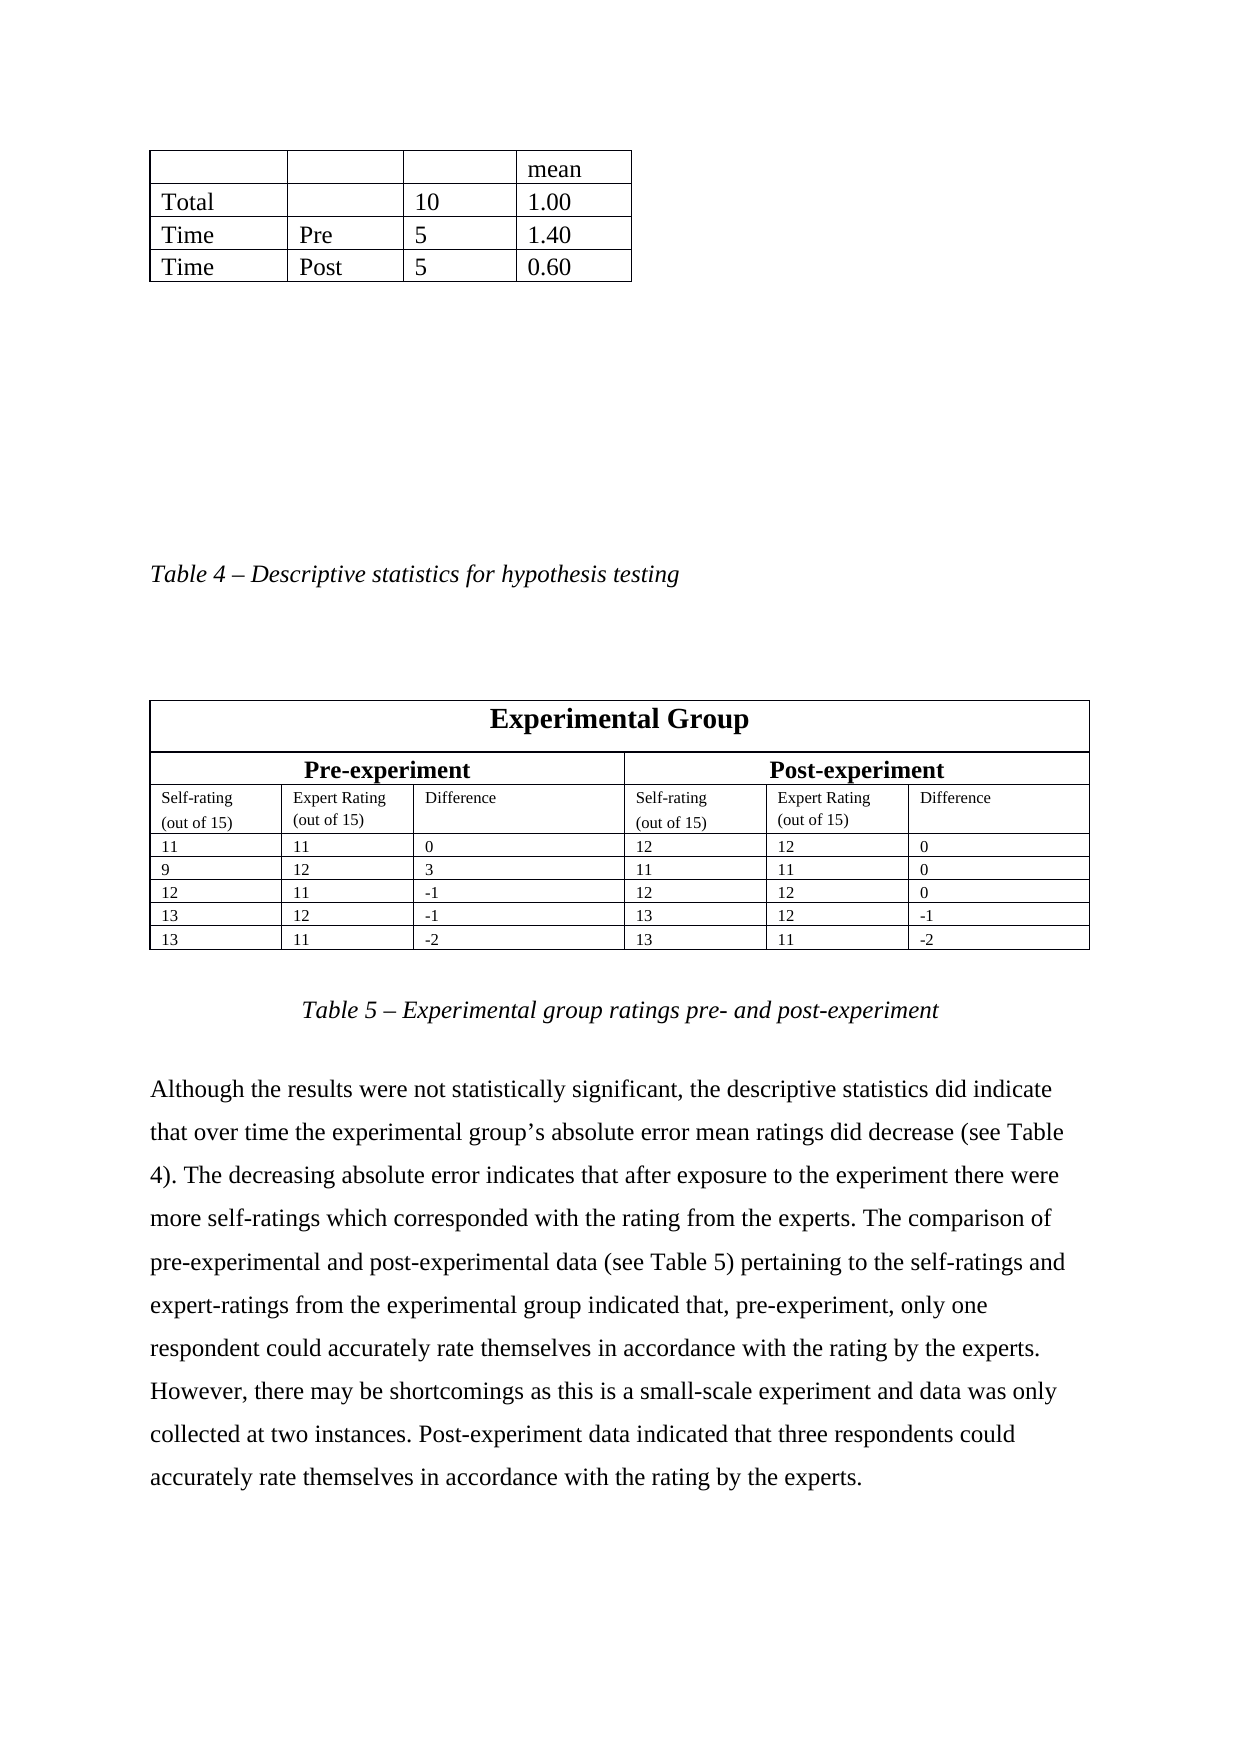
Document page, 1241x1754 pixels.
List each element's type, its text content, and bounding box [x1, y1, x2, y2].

list Although the results were not statistically significant, the descriptive statistics did indicate that over time the experimental group’s absolute error mean ratings did decrease (see Table 4). The decreasing absolute error indicates that after exposure to the experiment there were more self-ratings which corresponded with the rating from the experts. The comparison of pre-experimental and post-experimental data (see Table 5) pertaining to the self-ratings and expert-ratings from the experimental group indicated that, pre-experiment, only one respondent could accurately rate themselves in accordance with the rating by the experts. However, there may be shortcomings as this is a small-scale experiment and data was only collected at two instances. Post-experiment data indicated that three respondents could accurately rate themselves in accordance with the rating by the experts. [150, 1074, 1090, 1491]
table_cell 12 [767, 834, 908, 856]
table_cell Difference [414, 785, 624, 832]
table_cell 11 [282, 926, 413, 948]
table_cell 5 [404, 250, 516, 281]
table_cell 12 [767, 880, 908, 902]
table_cell 12 [625, 834, 766, 856]
text Table 4 – Descriptive statistics for hypothesis testing [150, 559, 1090, 588]
text Table 5 – Experimental group ratings pre- and post-experiment [150, 995, 1090, 1024]
table_cell 3 [414, 857, 624, 879]
table_cell Self-rating (out of 15) [625, 785, 766, 832]
table_cell 0 [909, 857, 1089, 879]
table_cell -2 [414, 926, 624, 948]
table_cell 13 [151, 926, 281, 948]
table_cell 11 [767, 857, 908, 879]
table_cell 11 [151, 834, 281, 856]
table_cell 11 [767, 926, 908, 948]
table_cell 13 [625, 926, 766, 948]
table_cell 0 [414, 834, 624, 856]
table_cell 11 [282, 834, 413, 856]
table_cell [404, 151, 516, 183]
table_cell 13 [151, 903, 281, 925]
table_cell [288, 184, 403, 216]
table_cell 12 [282, 903, 413, 925]
table_cell 12 [282, 857, 413, 879]
table_cell 9 [151, 857, 281, 879]
table_cell 5 [404, 217, 516, 248]
table_cell Self-rating (out of 15) [151, 785, 281, 832]
table_cell mean [517, 151, 631, 183]
table_cell 10 [404, 184, 516, 216]
table_cell [151, 151, 287, 183]
table_cell 13 [625, 903, 766, 925]
table_cell -1 [909, 903, 1089, 925]
table_header Experimental Group [151, 701, 1089, 751]
table_cell Pre [288, 217, 403, 248]
table_cell 12 [625, 880, 766, 902]
table_cell 1.40 [517, 217, 631, 248]
table_cell -2 [909, 926, 1089, 948]
table_cell [288, 151, 403, 183]
table_cell Post [288, 250, 403, 281]
table_cell Total [151, 184, 287, 216]
table_cell Time [151, 250, 287, 281]
table_cell 11 [282, 880, 413, 902]
table_cell Pre-experiment [151, 753, 624, 784]
table_cell 11 [625, 857, 766, 879]
table_cell 0 [909, 880, 1089, 902]
table_cell 0 [909, 834, 1089, 856]
table_cell -1 [414, 903, 624, 925]
table_cell 12 [767, 903, 908, 925]
table_cell 12 [151, 880, 281, 902]
table_cell 1.00 [517, 184, 631, 216]
table_cell Expert Rating (out of 15) [767, 785, 908, 832]
table_cell Post-experiment [625, 753, 1089, 784]
table_cell Time [151, 217, 287, 248]
table_cell 0.60 [517, 250, 631, 281]
table_cell Expert Rating (out of 15) [282, 785, 413, 832]
table_cell -1 [414, 880, 624, 902]
table_cell Difference [909, 785, 1089, 832]
